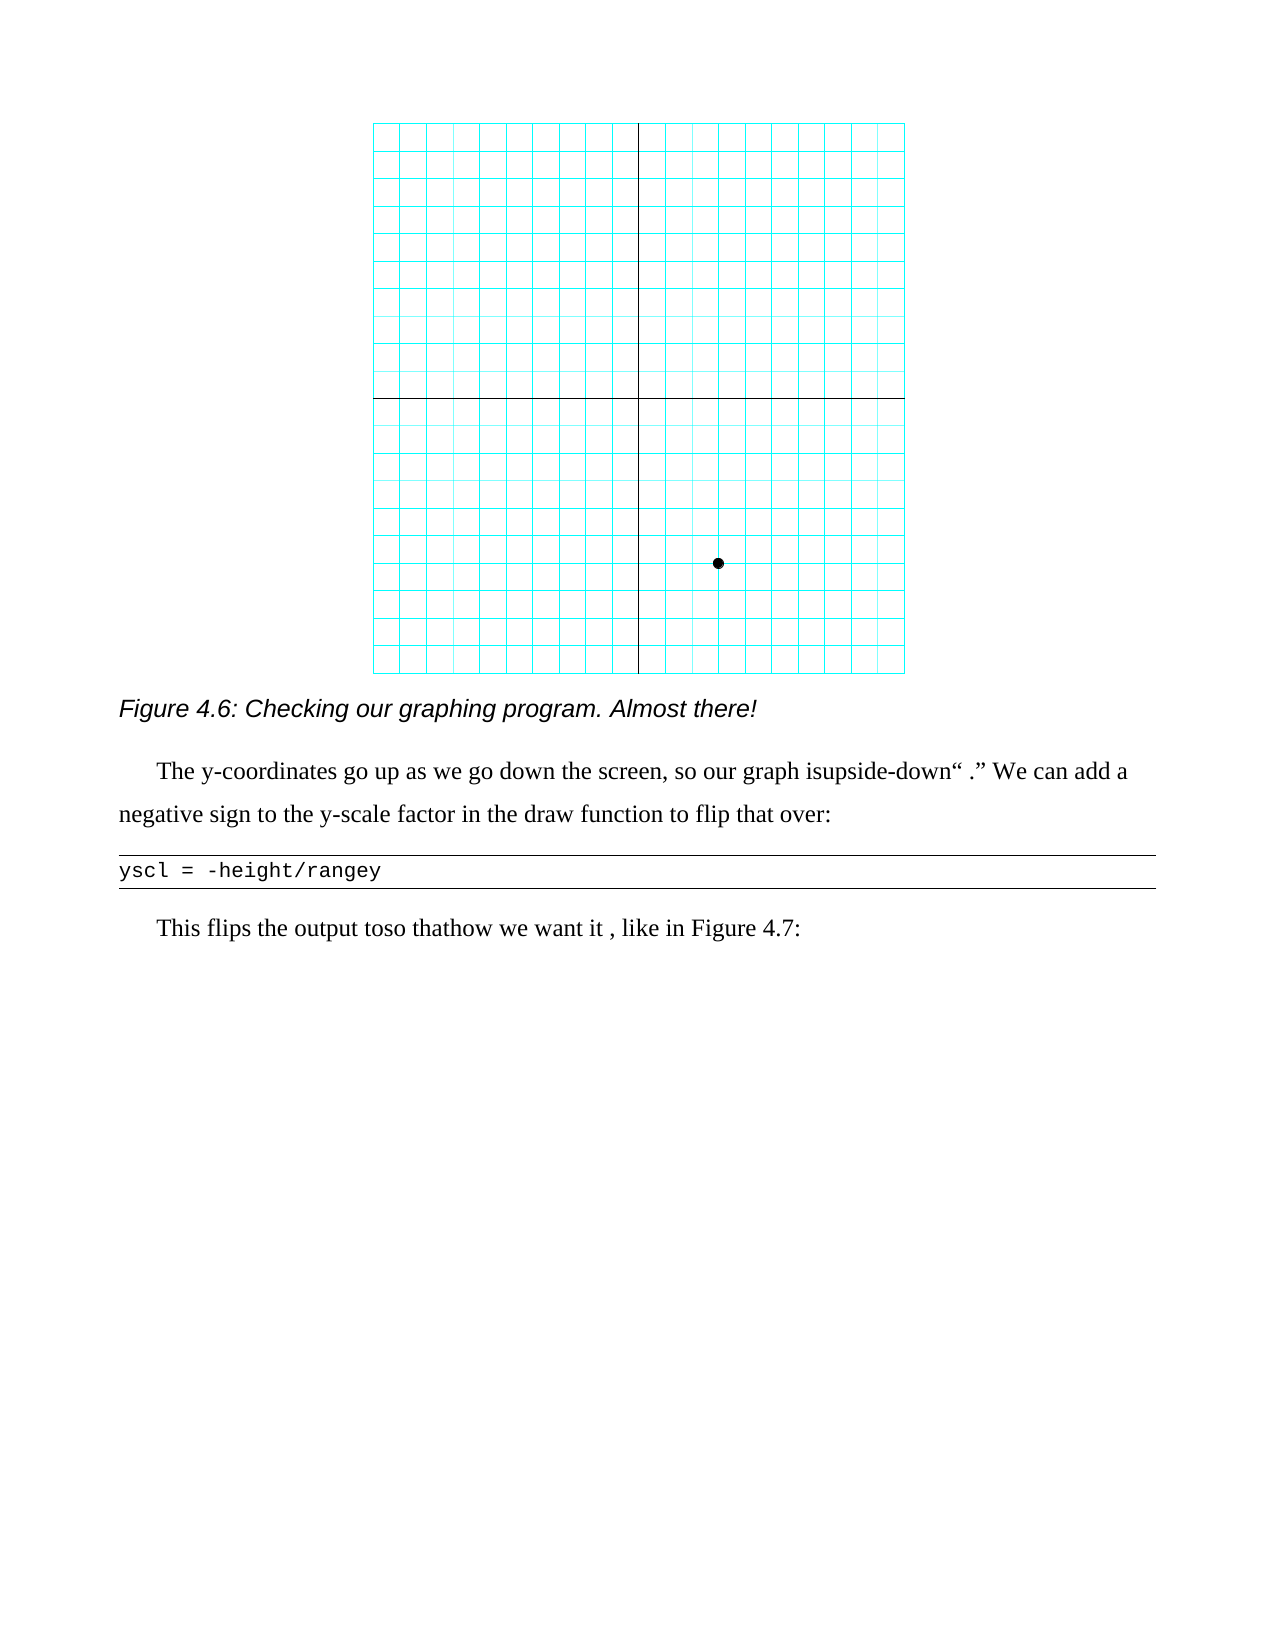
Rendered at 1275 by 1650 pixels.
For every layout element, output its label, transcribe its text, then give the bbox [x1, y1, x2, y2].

picture [361, 117, 914, 680]
text The y-coordinates go up as we go down the screen, so our graph isupside-down“ .” We can add a negative sign to the y-scale factor in the draw function to flip that over: [118, 756, 1156, 828]
text Figure 4.6: Checking our graphing program. Almost there! [118, 118, 1156, 723]
text This flips the output toso thathow we want it , like in Figure 4.7: [118, 913, 1156, 942]
text yscl = -height/rangey [118, 856, 1156, 889]
